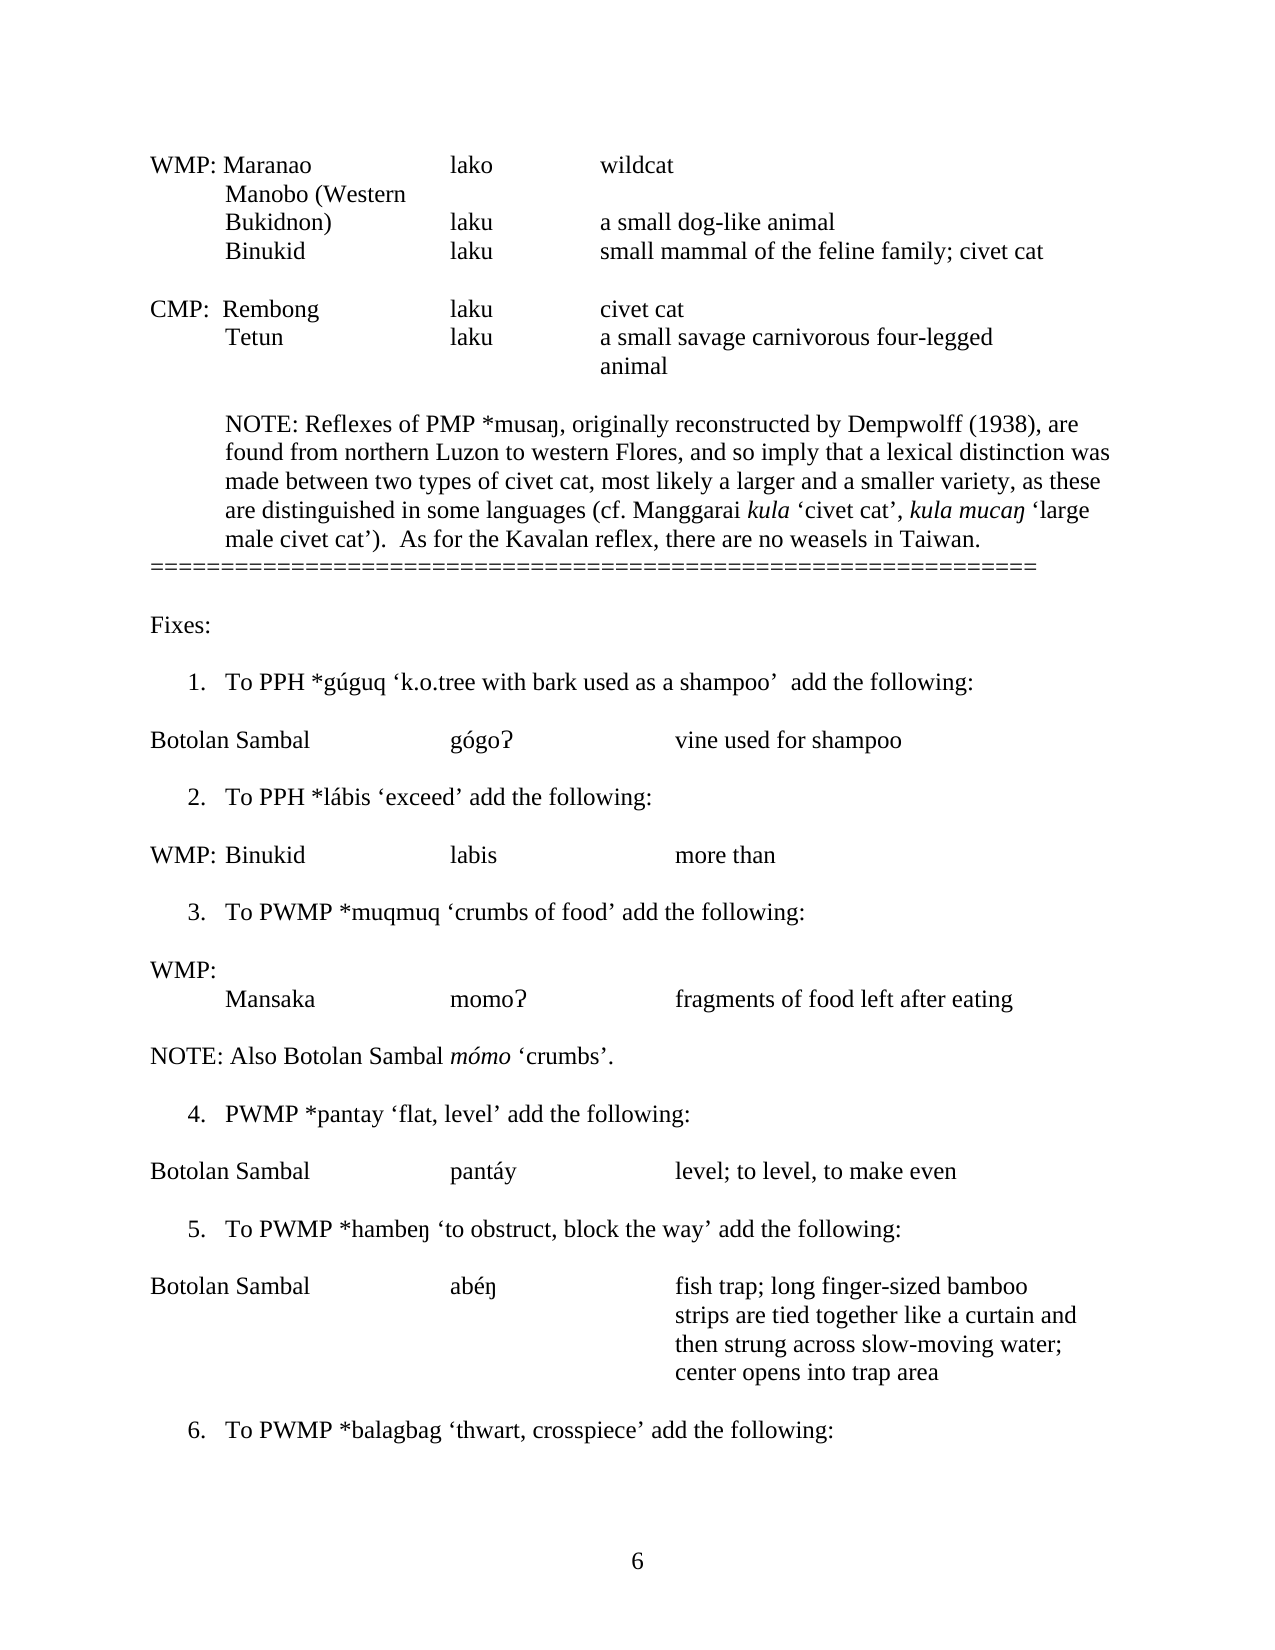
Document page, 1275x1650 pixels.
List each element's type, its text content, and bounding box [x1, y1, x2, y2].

text CMP: Rembong laku civet cat [150, 294, 1125, 322]
text NOTE: Reflexes of PMP *musaŋ, originally reconstructed by Dempwolff (1938), are found from northern Luzon to western Flores, and so imply that a lexical distinction was made between two types of civet cat, most likely a larger and a smaller variety, as these are distinguished in some languages (cf. Manggarai kula ‘civet cat’, kula mucaŋ ‘large male civet cat’). As for the Kavalan reflex, there are no weasels in Taiwan. [225, 409, 1125, 552]
text WMP: Binukid labis more than [150, 840, 1125, 869]
list To PWMP *hambeŋ ‘to obstruct, block the way’ add the following: [187, 1214, 1125, 1242]
list To PPH *gúguq ‘k.o.tree with bark used as a shampoo’ add the following: [187, 667, 1125, 696]
text Fixes: [150, 610, 1125, 639]
text Mansaka momoɁ fragments of food left after eating [150, 984, 1125, 1012]
text Botolan Sambal abéŋ fish trap; long finger-sized bamboo [150, 1271, 1125, 1300]
list To PWMP *muqmuq ‘crumbs of food’ add the following: [187, 897, 1125, 926]
list To PPH *lábis ‘exceed’ add the following: [187, 782, 1125, 811]
text WMP: Maranao lako wildcat [150, 150, 1125, 179]
text Botolan Sambal pantáy level; to level, to make even [150, 1156, 1125, 1185]
text =============================================================== [150, 552, 1125, 581]
text WMP: [150, 955, 1125, 984]
text Tetun laku a small savage carnivorous four-legged [150, 322, 1125, 351]
text Botolan Sambal gógoɁ vine used for shampoo [150, 725, 1125, 754]
text NOTE: Also Botolan Sambal mómo ‘crumbs’. [150, 1041, 1125, 1070]
text Bukidnon) laku a small dog-like animal [150, 207, 1125, 236]
list PWMP *pantay ‘flat, level’ add the following: [187, 1099, 1125, 1127]
text Manobo (Western [150, 179, 1125, 207]
text strips are tied together like a curtain and then strung across slow-moving water; center opens into trap area [675, 1300, 1125, 1386]
list To PWMP *balagbag ‘thwart, crosspiece’ add the following: [187, 1415, 1125, 1444]
text animal [525, 351, 1125, 380]
text Binukid laku small mammal of the feline family; civet cat [150, 236, 1125, 265]
